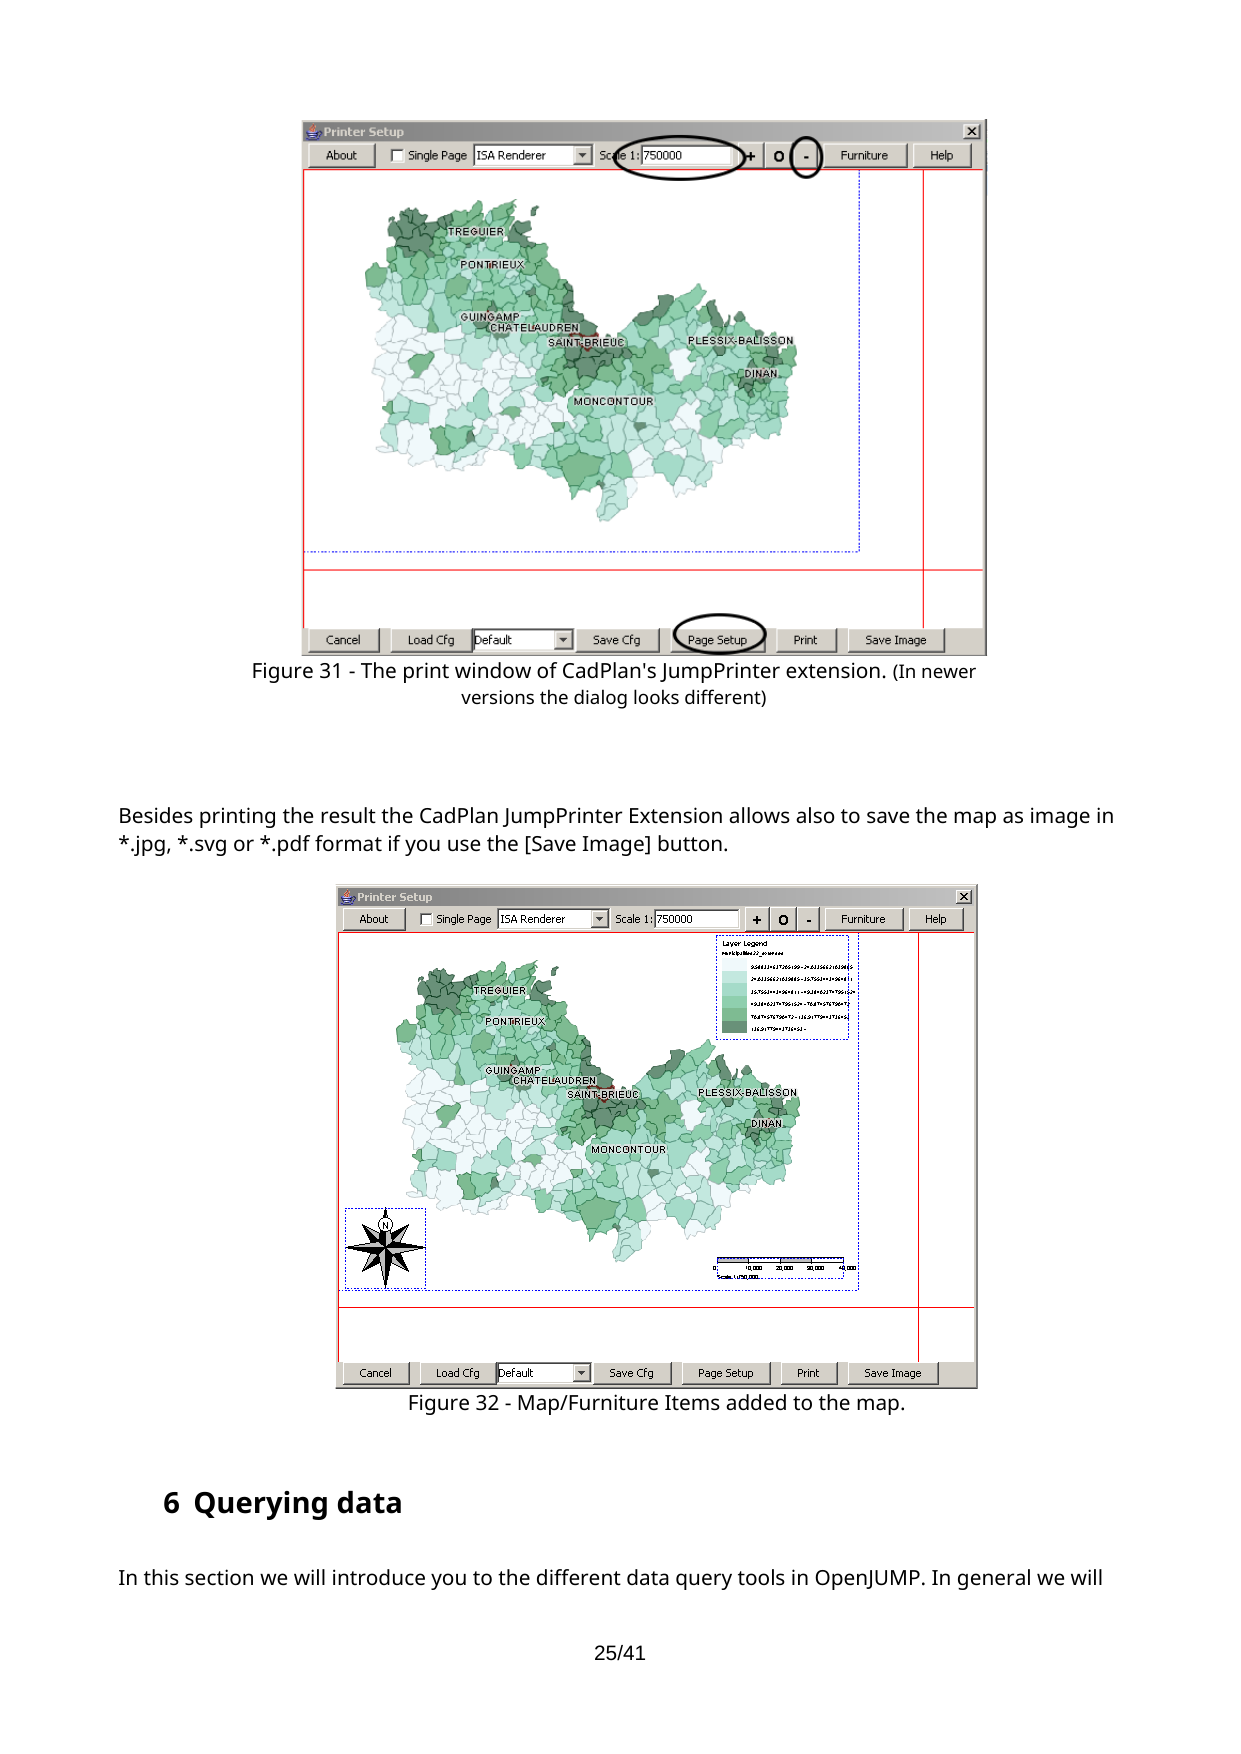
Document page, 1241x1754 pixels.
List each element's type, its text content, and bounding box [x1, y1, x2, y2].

text Figure 32 - Map/Furniture Items added to the map. [277, 897, 1036, 1417]
text [261, 875, 1053, 1426]
picture [335, 884, 978, 1389]
text In this section we will introduce you to the different data query tools in OpenJUMP. In general we will [118, 1563, 1122, 1591]
text Figure 31 - The print window of CadPlan's JumpPrinter extension. (In newer versions the dialog looks different) [234, 132, 993, 710]
list Querying data [156, 1482, 1122, 1522]
text Besides printing the result the CadPlan JumpPrinter Extension allows also to save the map as image in *.jpg, *.svg or *.pdf format if you use the [Save Image] button. [118, 801, 1122, 858]
picture [301, 119, 988, 656]
